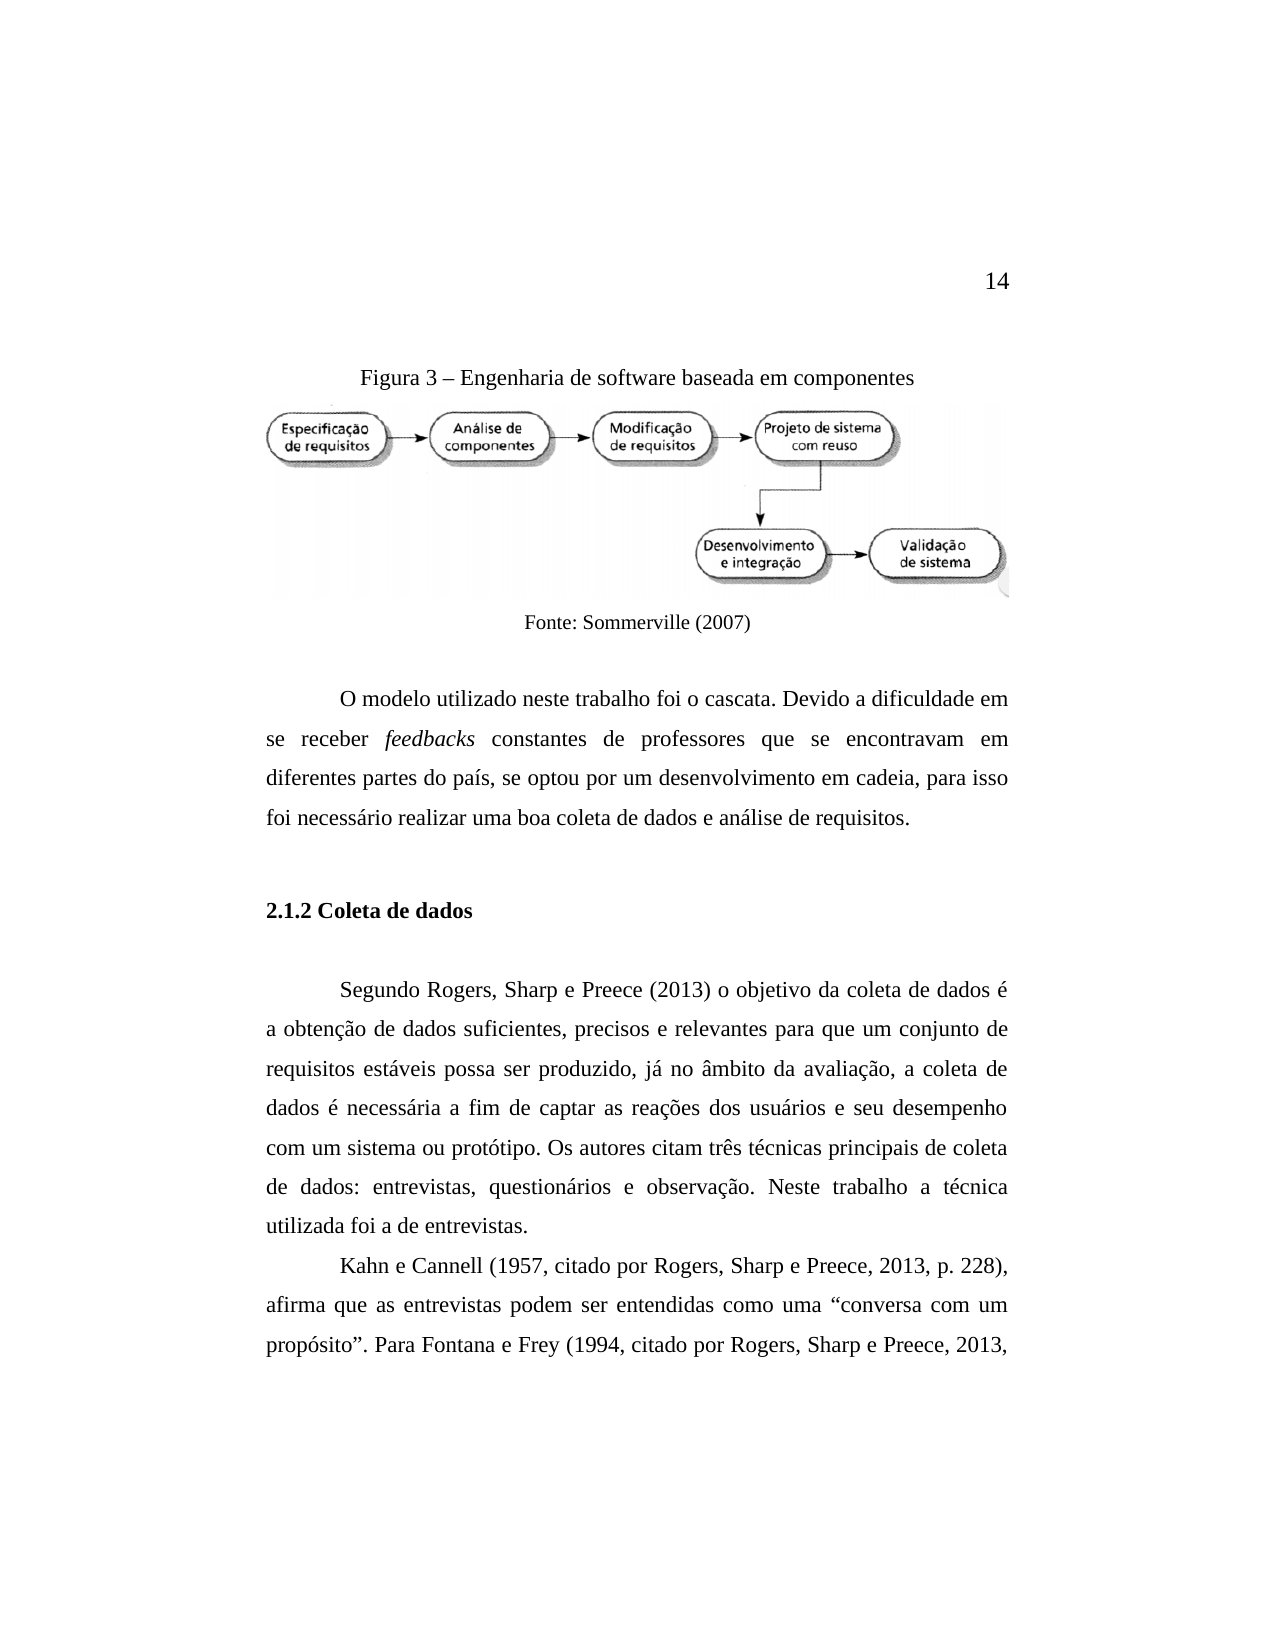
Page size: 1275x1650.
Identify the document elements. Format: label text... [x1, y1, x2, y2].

picture [265, 403, 1010, 598]
text Fonte: Sommerville (2007) [266, 598, 1009, 634]
text Figura 3 – Engenharia de software baseada em componentes [266, 364, 1009, 391]
text Segundo Rogers, Sharp e Preece (2013) o objetivo da coleta de dados é a obtenção de dados suficientes, precisos e relevantes para que um conjunto de requisitos estáveis possa ser produzido, já no âmbito da avaliação, a coleta de dados é necessária a fim de captar as reações dos usuários e seu desempenho com um sistema ou protótipo. Os autores citam três técnicas principais de coleta de dados: entrevistas, questionários e observação. Neste trabalho a técnica utilizada foi a de entrevistas. [266, 976, 1009, 1239]
text O modelo utilizado neste trabalho foi o cascata. Devido a dificuldade em se receber feedbacks constantes de professores que se encontravam em diferentes partes do país, se optou por um desenvolvimento em cadeia, para isso foi necessário realizar uma boa coleta de dados e análise de requisitos. [266, 685, 1009, 830]
subtitle 2.1.2 Coleta de dados [266, 897, 1009, 924]
text Kahn e Cannell (1957, citado por Rogers, Sharp e Preece, 2013, p. 228), afirma que as entrevistas podem ser entendidas como uma “conversa com um propósito”. Para Fontana e Frey (1994, citado por Rogers, Sharp e Preece, 2013, [266, 1252, 1009, 1357]
